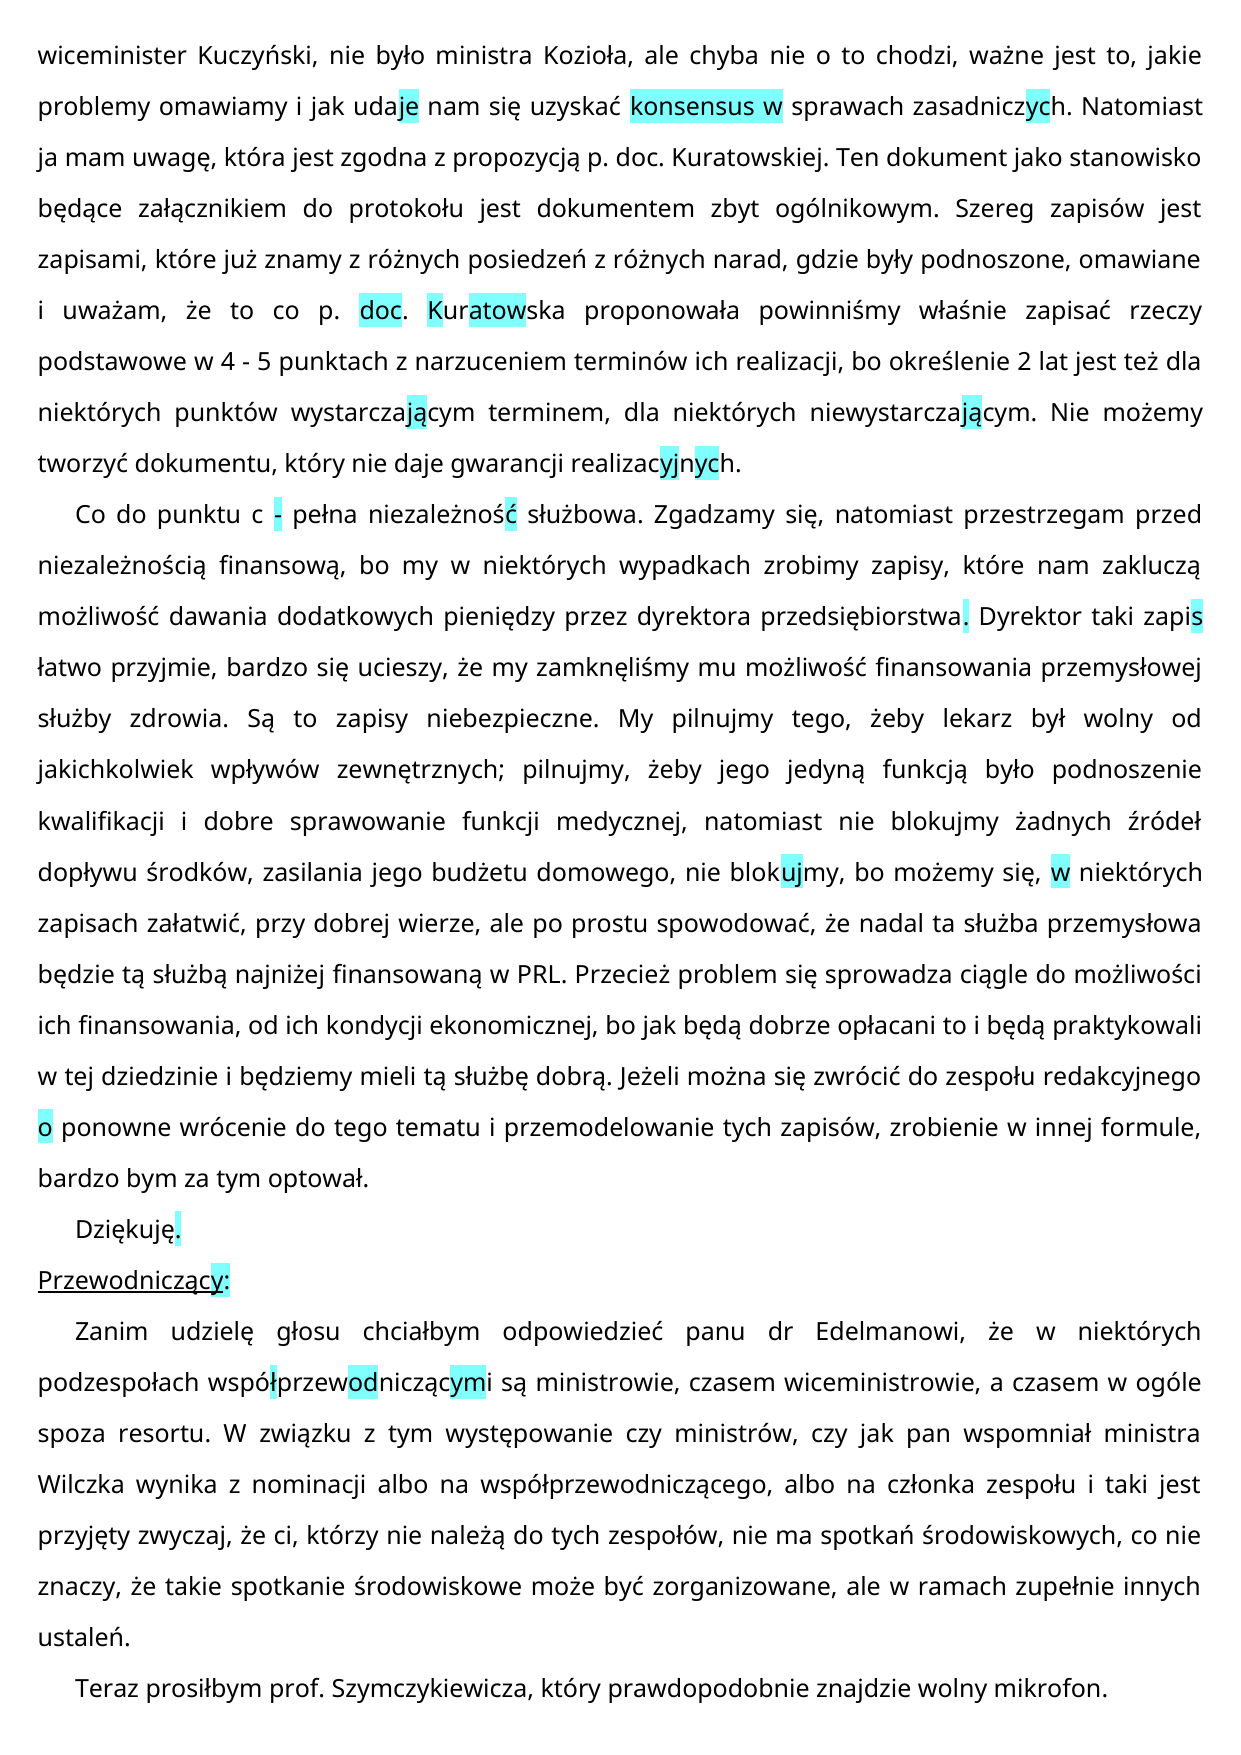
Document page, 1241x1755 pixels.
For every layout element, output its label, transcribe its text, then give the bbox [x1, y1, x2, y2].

text Dziękuję. [37, 1211, 1203, 1246]
text Zanim udzielę głosu chciałbym odpowiedzieć panu dr Edelmanowi, że w niektórych podzespołach współprzewodniczącymi są ministrowie, czasem wiceministrowie, a czasem w ogóle spoza resortu. W związku z tym występowanie czy ministrów, czy jak pan wspomniał ministra Wilczka wynika z nominacji albo na współprzewodniczącego, albo na członka zespołu i taki jest przyjęty zwyczaj, że ci, którzy nie należą do tych zespołów, nie ma spotkań środowiskowych, co nie znaczy, że takie spotkanie środowiskowe może być zorganizowane, ale w ramach zupełnie innych ustaleń. [37, 1313, 1203, 1654]
text wiceminister Kuczyński, nie było ministra Kozioła, ale chyba nie o to chodzi, ważne jest to, jakie problemy omawiamy i jak udaje nam się uzyskać konsensus w sprawach zasadniczych. Natomiast ja mam uwagę, która jest zgodna z propozycją p. doc. Kuratowskiej. Ten dokument jako stanowisko będące załącznikiem do protokołu jest dokumentem zbyt ogólnikowym. Szereg zapisów jest zapisami, które już znamy z różnych posiedzeń z różnych narad, gdzie były podnoszone, omawiane i uważam, że to co p. doc. Kuratowska proponowała powinniśmy właśnie zapisać rzeczy podstawowe w 4 - 5 punktach z narzuceniem terminów ich realizacji, bo określenie 2 lat jest też dla niektórych punktów wystarczającym terminem, dla niektórych niewystarczającym. Nie możemy tworzyć dokumentu, który nie daje gwarancji realizacyjnych. [37, 37, 1203, 480]
text Co do punktu c - pełna niezależność służbowa. Zgadzamy się, natomiast przestrzegam przed niezależnością finansową, bo my w niektórych wypadkach zrobimy zapisy, które nam zakluczą możliwość dawania dodatkowych pieniędzy przez dyrektora przedsiębiorstwa. Dyrektor taki zapis łatwo przyjmie, bardzo się ucieszy, że my zamknęliśmy mu możliwość finansowania przemysłowej służby zdrowia. Są to zapisy niebezpieczne. My pilnujmy tego, żeby lekarz był wolny od jakichkolwiek wpływów zewnętrznych; pilnujmy, żeby jego jedyną funkcją było podnoszenie kwalifikacji i dobre sprawowanie funkcji medycznej, natomiast nie blokujmy żadnych źródeł dopływu środków, zasilania jego budżetu domowego, nie blokujmy, bo możemy się, w niektórych zapisach załatwić, przy dobrej wierze, ale po prostu spowodować, że nadal ta służba przemysłowa będzie tą służbą najniżej finansowaną w PRL. Przecież problem się sprowadza ciągle do możliwości ich finansowania, od ich kondycji ekonomicznej, bo jak będą dobrze opłacani to i będą praktykowali w tej dziedzinie i będziemy mieli tą służbę dobrą. Jeżeli można się zwrócić do zespołu redakcyjnego o ponowne wrócenie do tego tematu i przemodelowanie tych zapisów, zrobienie w innej formule, bardzo bym za tym optował. [37, 497, 1203, 1194]
text Przewodniczący: [37, 1262, 1203, 1297]
text Teraz prosiłbym prof. Szymczykiewicza, który prawdopodobnie znajdzie wolny mikrofon. [37, 1671, 1203, 1705]
